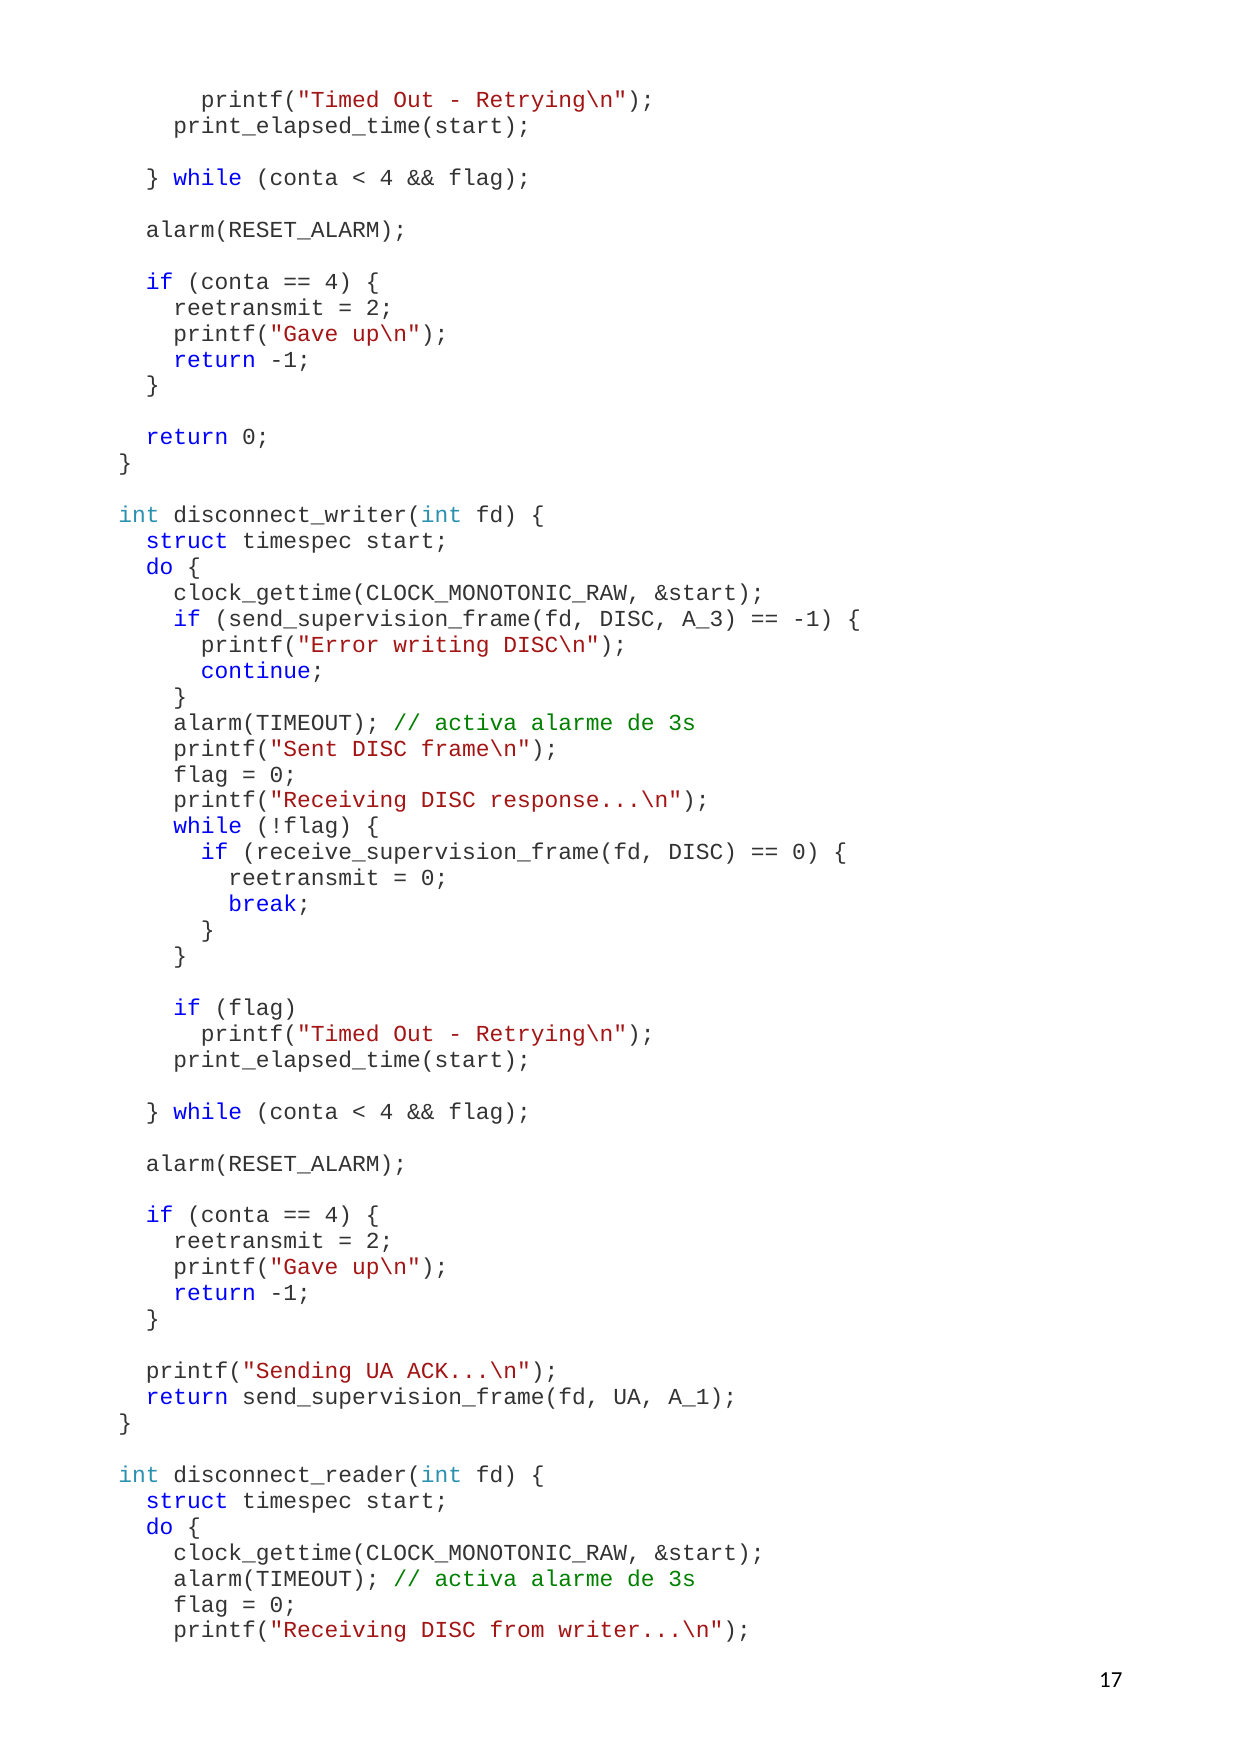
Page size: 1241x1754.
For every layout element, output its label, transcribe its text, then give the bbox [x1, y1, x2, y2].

text printf("Error writing DISC\n"); [118, 633, 1122, 659]
text struct timespec start; [118, 529, 1122, 555]
text print_elapsed_time(start); [118, 114, 1122, 140]
text alarm(RESET_ALARM); [118, 1152, 1122, 1178]
text clock_gettime(CLOCK_MONOTONIC_RAW, &start); [118, 1541, 1122, 1567]
text } [118, 918, 1122, 944]
text if (flag) [118, 996, 1122, 1022]
text while (!flag) { [118, 815, 1122, 841]
text alarm(TIMEOUT); // activa alarme de 3s [118, 1567, 1122, 1593]
text if (conta == 4) { [118, 1204, 1122, 1230]
text } [118, 374, 1122, 400]
text reetransmit = 2; [118, 1230, 1122, 1256]
text do { [118, 1515, 1122, 1541]
text alarm(TIMEOUT); // activa alarme de 3s [118, 711, 1122, 737]
text printf("Gave up\n"); [118, 1256, 1122, 1282]
text if (conta == 4) { [118, 270, 1122, 296]
text struct timespec start; [118, 1489, 1122, 1515]
text return -1; [118, 348, 1122, 374]
text return 0; [118, 426, 1122, 452]
text flag = 0; [118, 1593, 1122, 1619]
text if (send_supervision_frame(fd, DISC, A_3) == -1) { [118, 607, 1122, 633]
text } [118, 685, 1122, 711]
text reetransmit = 0; [118, 867, 1122, 893]
text } [118, 1308, 1122, 1333]
text printf("Timed Out - Retrying\n"); [118, 1022, 1122, 1048]
text } [118, 452, 1122, 478]
text } [118, 944, 1122, 970]
text if (receive_supervision_frame(fd, DISC) == 0) { [118, 841, 1122, 867]
text int disconnect_writer(int fd) { [118, 503, 1122, 529]
text break; [118, 893, 1122, 918]
text continue; [118, 659, 1122, 685]
text alarm(RESET_ALARM); [118, 218, 1122, 244]
text clock_gettime(CLOCK_MONOTONIC_RAW, &start); [118, 581, 1122, 607]
text printf("Timed Out - Retrying\n"); [118, 88, 1122, 114]
text print_elapsed_time(start); [118, 1048, 1122, 1074]
text reetransmit = 2; [118, 296, 1122, 322]
text return -1; [118, 1282, 1122, 1308]
text flag = 0; [118, 763, 1122, 789]
text printf("Receiving DISC from writer...\n"); [118, 1619, 1122, 1645]
text } [118, 1411, 1122, 1437]
text printf("Sending UA ACK...\n"); [118, 1359, 1122, 1385]
text int disconnect_reader(int fd) { [118, 1463, 1122, 1489]
text printf("Gave up\n"); [118, 322, 1122, 348]
text return send_supervision_frame(fd, UA, A_1); [118, 1385, 1122, 1411]
text printf("Sent DISC frame\n"); [118, 737, 1122, 763]
text } while (conta < 4 && flag); [118, 1100, 1122, 1126]
text } while (conta < 4 && flag); [118, 166, 1122, 192]
text printf("Receiving DISC response...\n"); [118, 789, 1122, 815]
text do { [118, 555, 1122, 581]
